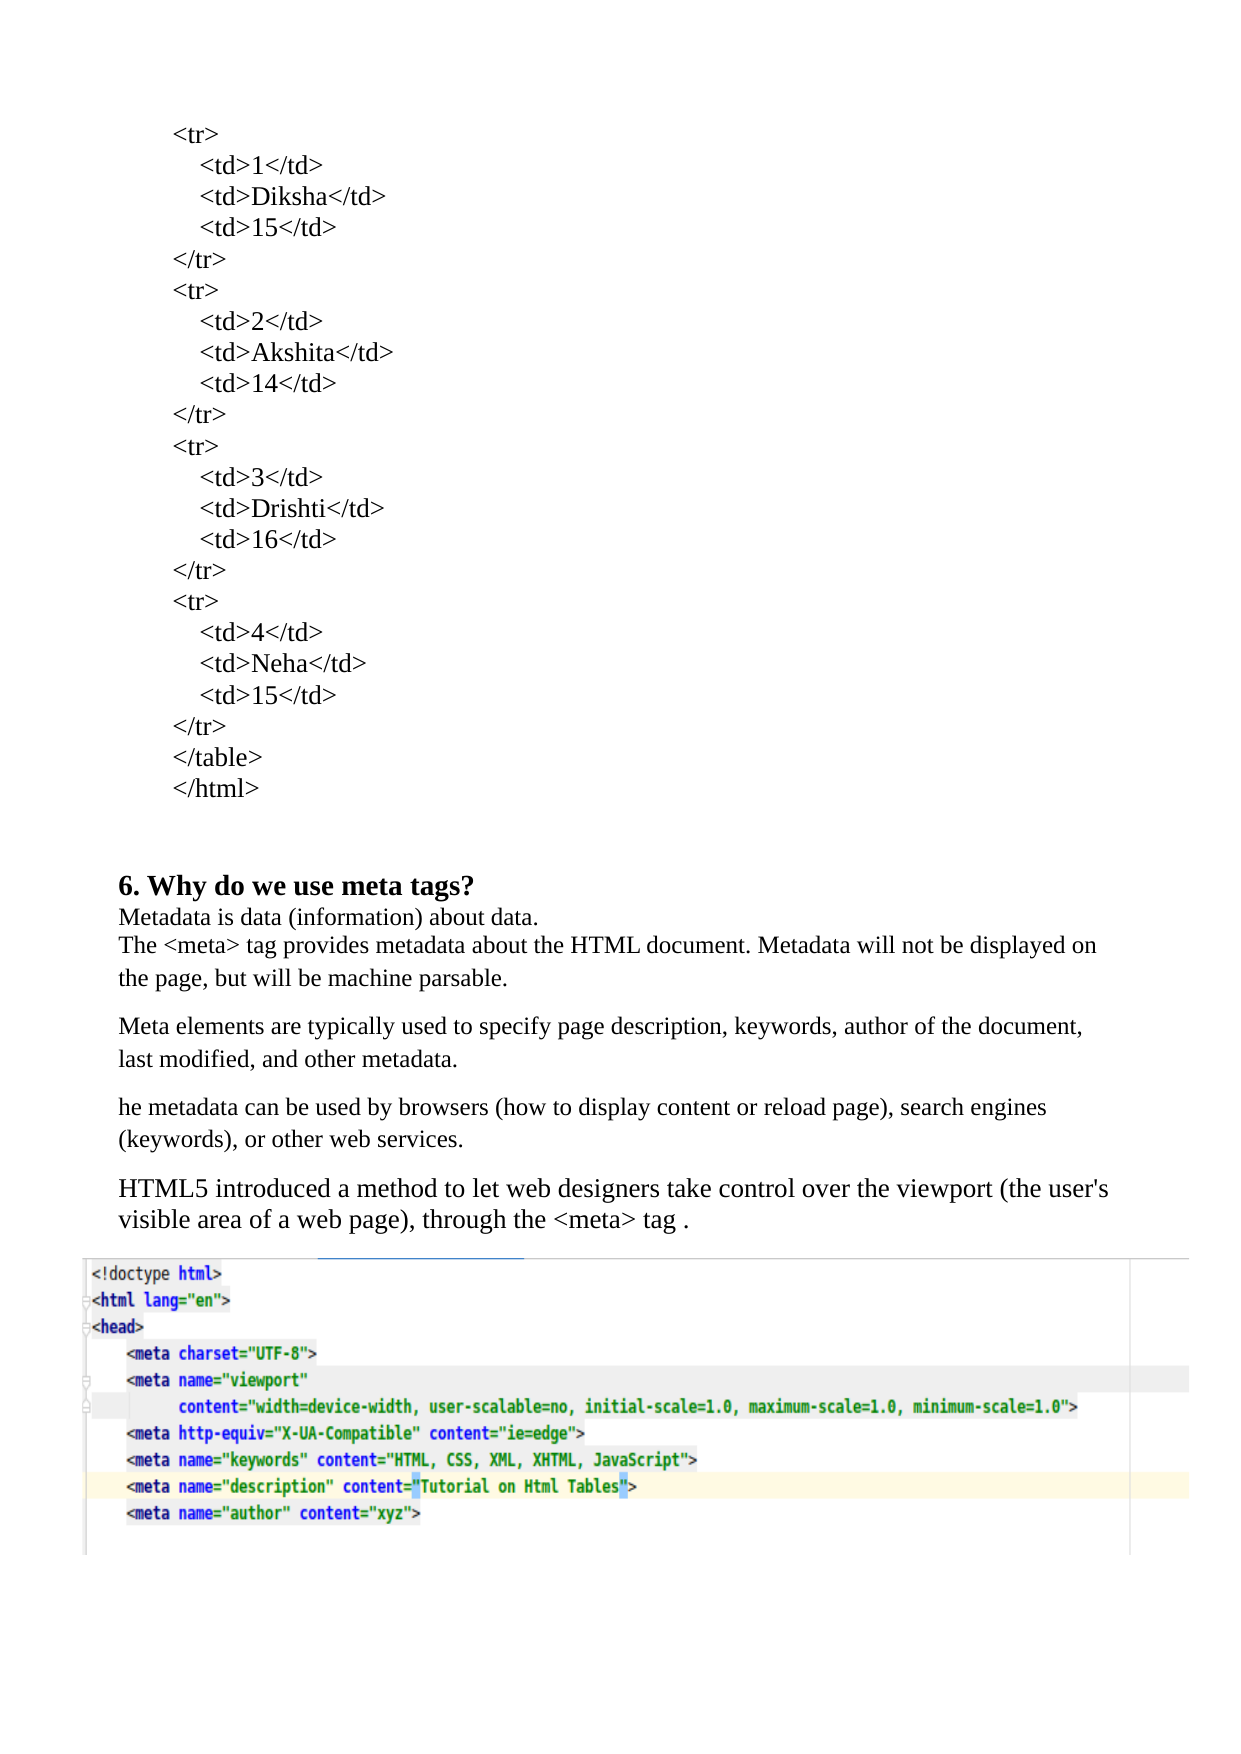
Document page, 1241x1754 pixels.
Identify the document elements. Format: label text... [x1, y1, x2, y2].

text </tr> [118, 554, 1122, 585]
text <td>2</td> [118, 305, 1122, 336]
text <td>Diksha</td> [118, 180, 1122, 212]
text </tr> [118, 710, 1122, 741]
text <td>14</td> [118, 367, 1122, 398]
list he metadata can be used by browsers (how to display content or reload page), search engines (keywords), or other web services. [118, 1092, 1122, 1153]
text <tr> [118, 429, 1122, 461]
text </html> [118, 772, 1122, 803]
text 6. Why do we use meta tags? [118, 868, 1122, 902]
text <td>Drishti</td> [118, 492, 1122, 523]
text <tr> [118, 118, 1122, 149]
text </tr> [118, 398, 1122, 429]
text </tr> [118, 243, 1122, 274]
text <td>1</td> [118, 149, 1122, 180]
text </table> [118, 741, 1122, 772]
text <td>Neha</td> [118, 648, 1122, 679]
list HTML5 introduced a method to let web designers take control over the viewport (the user's visible area of a web page), through the <meta> tag . [118, 1172, 1122, 1234]
text <tr> [118, 274, 1122, 305]
text <td>3</td> [118, 461, 1122, 492]
text <td>15</td> [118, 212, 1122, 243]
list Meta elements are typically used to specify page description, keywords, author of the document, last modified, and other metadata. [118, 1011, 1122, 1073]
picture [82, 1258, 1190, 1555]
text <td>4</td> [118, 616, 1122, 648]
text <td>16</td> [118, 523, 1122, 554]
text <tr> [118, 585, 1122, 616]
text <td>15</td> [118, 679, 1122, 710]
text <td>Akshita</td> [118, 336, 1122, 367]
list The <meta> tag provides metadata about the HTML document. Metadata will not be displayed on the page, but will be machine parsable. [118, 930, 1122, 992]
text Metadata is data (information) about data. [118, 902, 1122, 930]
